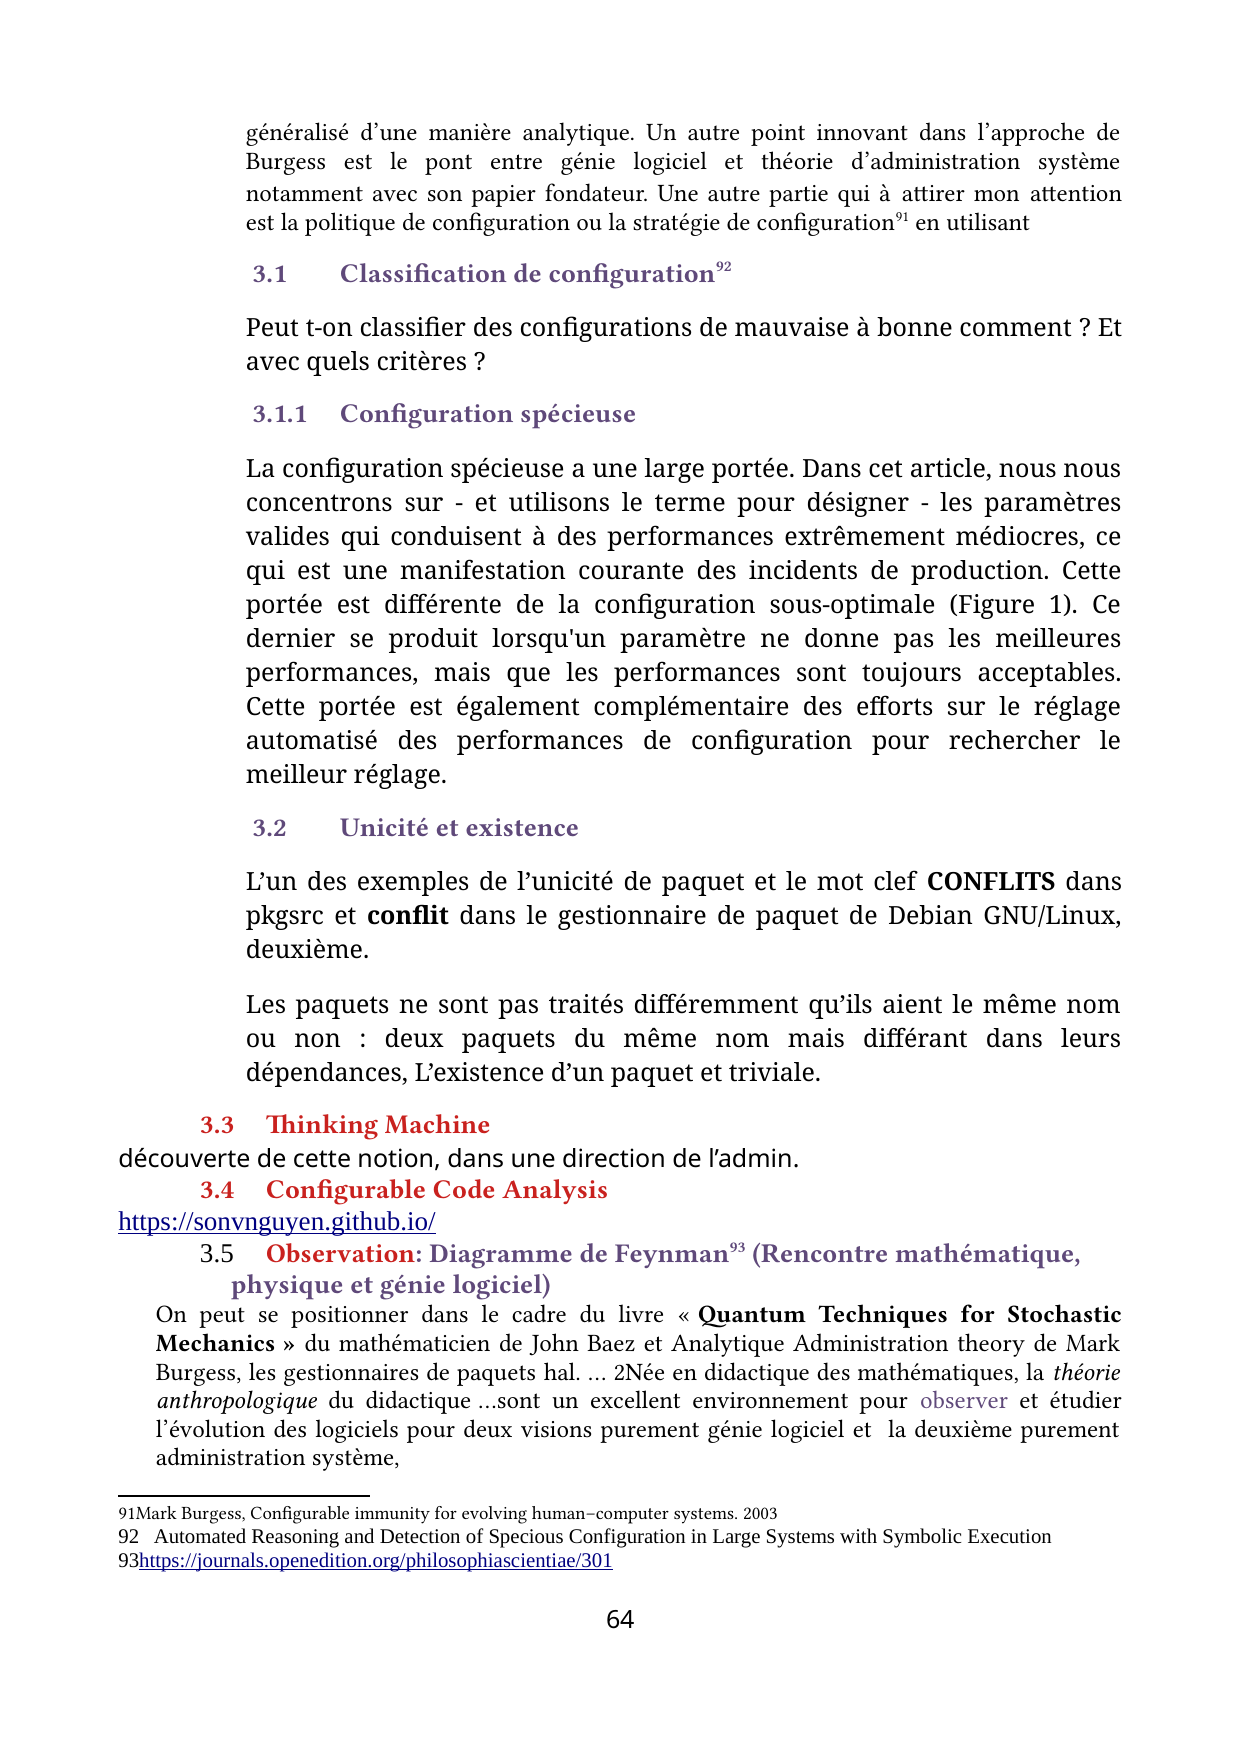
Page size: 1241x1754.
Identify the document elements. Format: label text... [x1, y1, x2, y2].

subtitle Unicité et existence [246, 812, 1122, 843]
subtitle Les paquets ne sont pas traités différemment qu’ils aient le même nom ou non : deux paquets du même nom mais différant dans leurs dépendances, L’existence d’un paquet et triviale. [246, 987, 1122, 1089]
subtitle Peut t-on classifier des configurations de mauvaise à bonne comment ? Et avec quels critères ? [246, 309, 1122, 378]
subtitle Classification de configuration [246, 258, 1122, 289]
subtitle Configuration spécieuse [246, 398, 1122, 429]
text découverte de cette notion, dans une direction de l’admin. [118, 1141, 1122, 1174]
subtitle Mark Burgess, Configurable immunity for evolving human–computer systems. 2003 [118, 1502, 1122, 1524]
list Observation: Diagramme de Feynman (Rencontre mathématique, physique et génie logiciel) [193, 1237, 1122, 1300]
subtitle généralisé d’une manière analytique. Un autre point innovant dans l’approche de Burgess est le pont entre génie logiciel et théorie d’administration système notamment avec son papier fondateur. Une autre partie qui à attirer mon attention est la politique de configuration ou la stratégie de configuration en utilisant [246, 118, 1122, 237]
subtitle On peut se positionner dans le cadre du livre « Quantum Techniques for Stochastic Mechanics » du mathématicien de John Baez et Analytique Administration theory de Mark Burgess, les gestionnaires de paquets hal. ... 2Née en didactique des mathématiques, la théorie anthropologique du didactique ...sont un excellent environnement pour observer et étudier l’évolution des logiciels pour deux visions purement génie logiciel et la deuxième purement administration système, [156, 1300, 1122, 1472]
list Thinking Machine [193, 1109, 1122, 1141]
subtitle L’un des exemples de l’unicité de paquet et le mot clef CONFLITS dans pkgsrc et conflit dans le gestionnaire de paquet de Debian GNU/Linux, deuxième. [246, 863, 1122, 966]
subtitle La configuration spécieuse a une large portée. Dans cet article, nous nous concentrons sur - et utilisons le terme pour désigner - les paramètres valides qui conduisent à des performances extrêmement médiocres, ce qui est une manifestation courante des incidents de production. Cette portée est différente de la configuration sous-optimale (Figure 1). Ce dernier se produit lorsqu'un paramètre ne donne pas les meilleures performances, mais que les performances sont toujours acceptables. Cette portée est également complémentaire des efforts sur le réglage automatisé des performances de configuration pour rechercher le meilleur réglage. [246, 450, 1122, 791]
list Automated Reasoning and Detection of Specious Configuration in Large Systems with Symbolic Execution [118, 1524, 1122, 1548]
list Configurable Code Analysis [193, 1174, 1122, 1206]
text https://sonvnguyen.github.io/ [118, 1206, 1122, 1237]
list https://journals.openedition.org/philosophiascientiae/301 [118, 1548, 1122, 1572]
